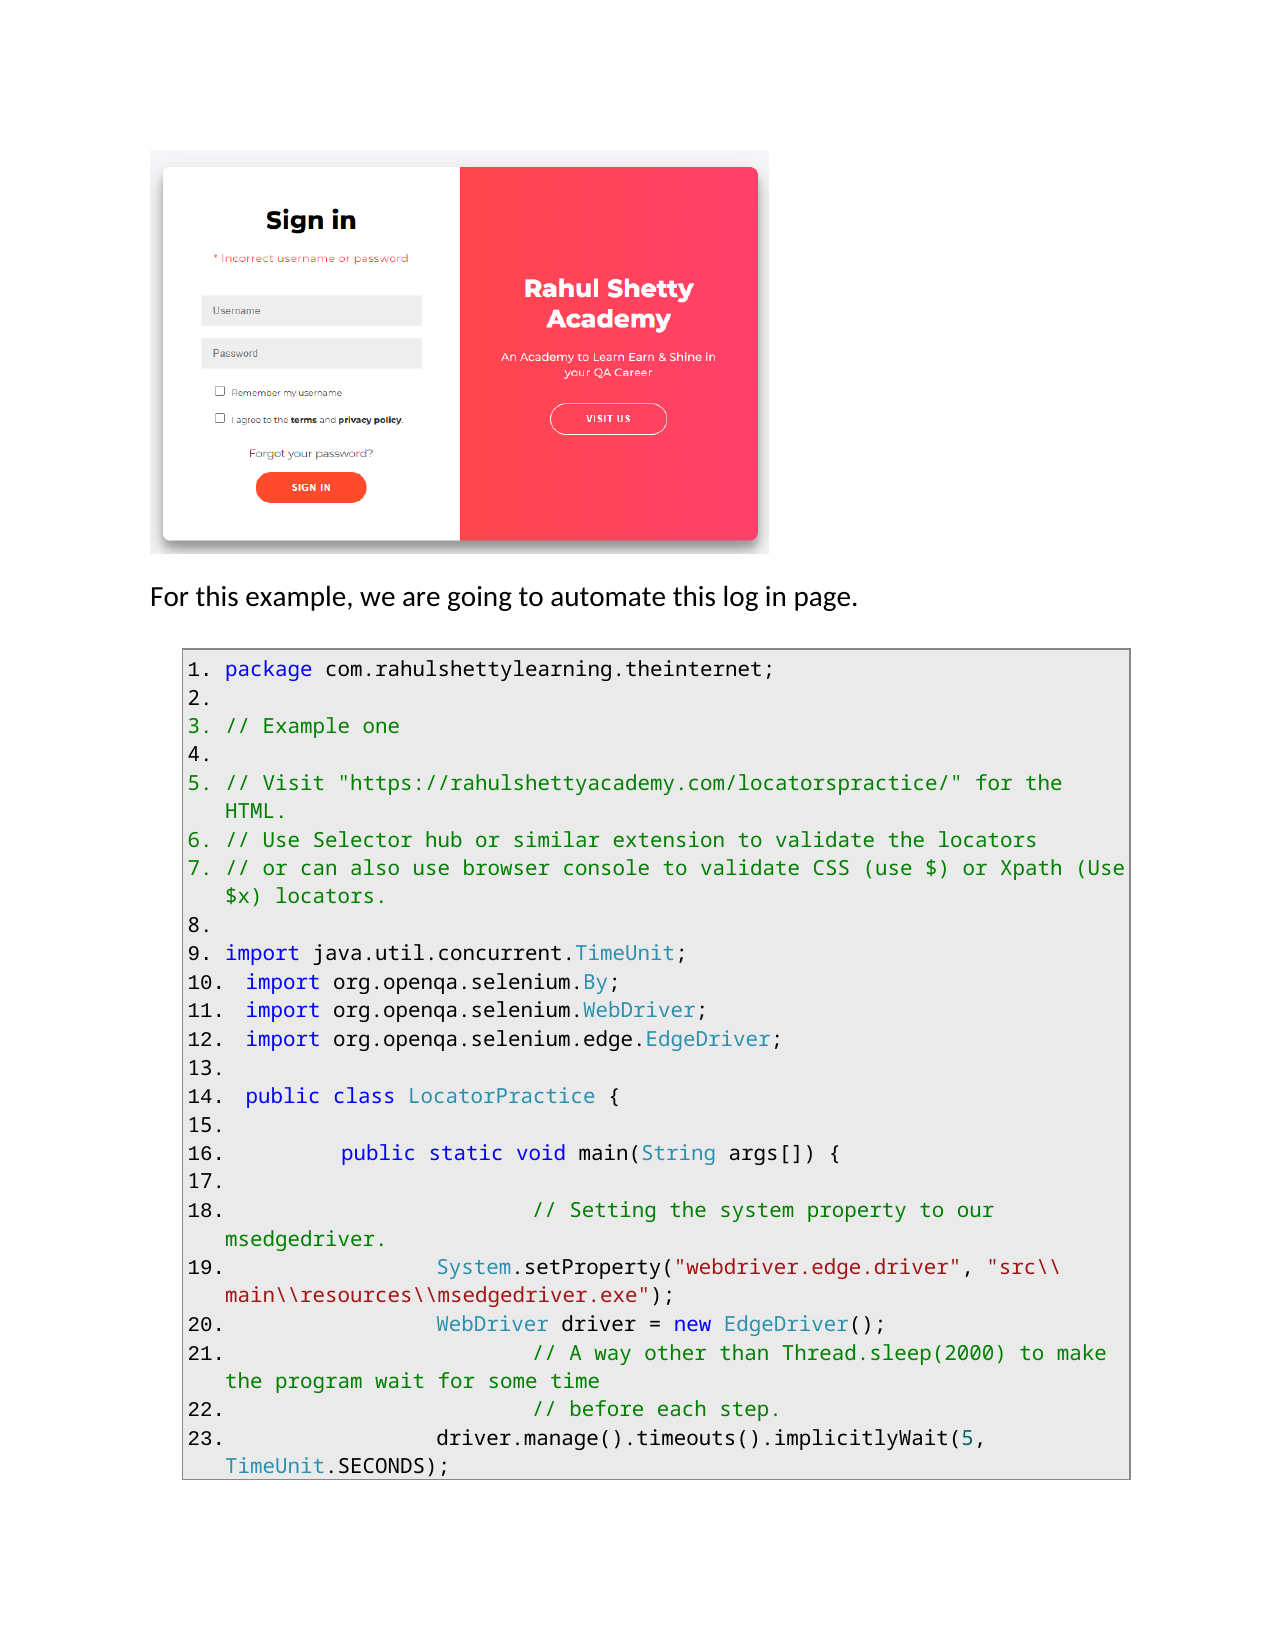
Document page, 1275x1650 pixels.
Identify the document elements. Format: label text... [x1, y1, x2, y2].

list import org.openqa.selenium.edge.EdgeDriver; [183, 1018, 1129, 1047]
list // before each step. [183, 1389, 1129, 1417]
list // Example one [183, 705, 1129, 734]
list import org.openqa.selenium.WebDriver; [183, 990, 1129, 1018]
list package com.rahulshettylearning.theinternet; [183, 650, 1129, 677]
list import java.util.concurrent.TimeUnit; [183, 933, 1129, 961]
list // or can also use browser console to validate CSS (use $) or Xpath (Use $x) locators. [183, 847, 1129, 904]
list // Setting the system property to our msedgedriver. [183, 1189, 1129, 1246]
text For this example, we are going to automate this log in page. [150, 578, 1125, 614]
list // Visit "https://rahulshettyacademy.com/locatorspractice/" for the HTML. [183, 762, 1129, 819]
list System.setProperty("webdriver.edge.driver", "src\\main\\resources\\msedgedriver.exe"); [183, 1246, 1129, 1303]
list public class LocatorPractice { [183, 1075, 1129, 1104]
list // Use Selector hub or similar extension to validate the locators [183, 819, 1129, 847]
list WebDriver driver = new EdgeDriver(); [183, 1303, 1129, 1332]
list public static void main(String args[]) { [183, 1132, 1129, 1161]
list driver.manage().timeouts().implicitlyWait(5, TimeUnit.SECONDS); [183, 1417, 1129, 1479]
list // A way other than Thread.sleep(2000) to make the program wait for some time [183, 1332, 1129, 1389]
picture [150, 150, 770, 554]
list import org.openqa.selenium.By; [183, 961, 1129, 990]
